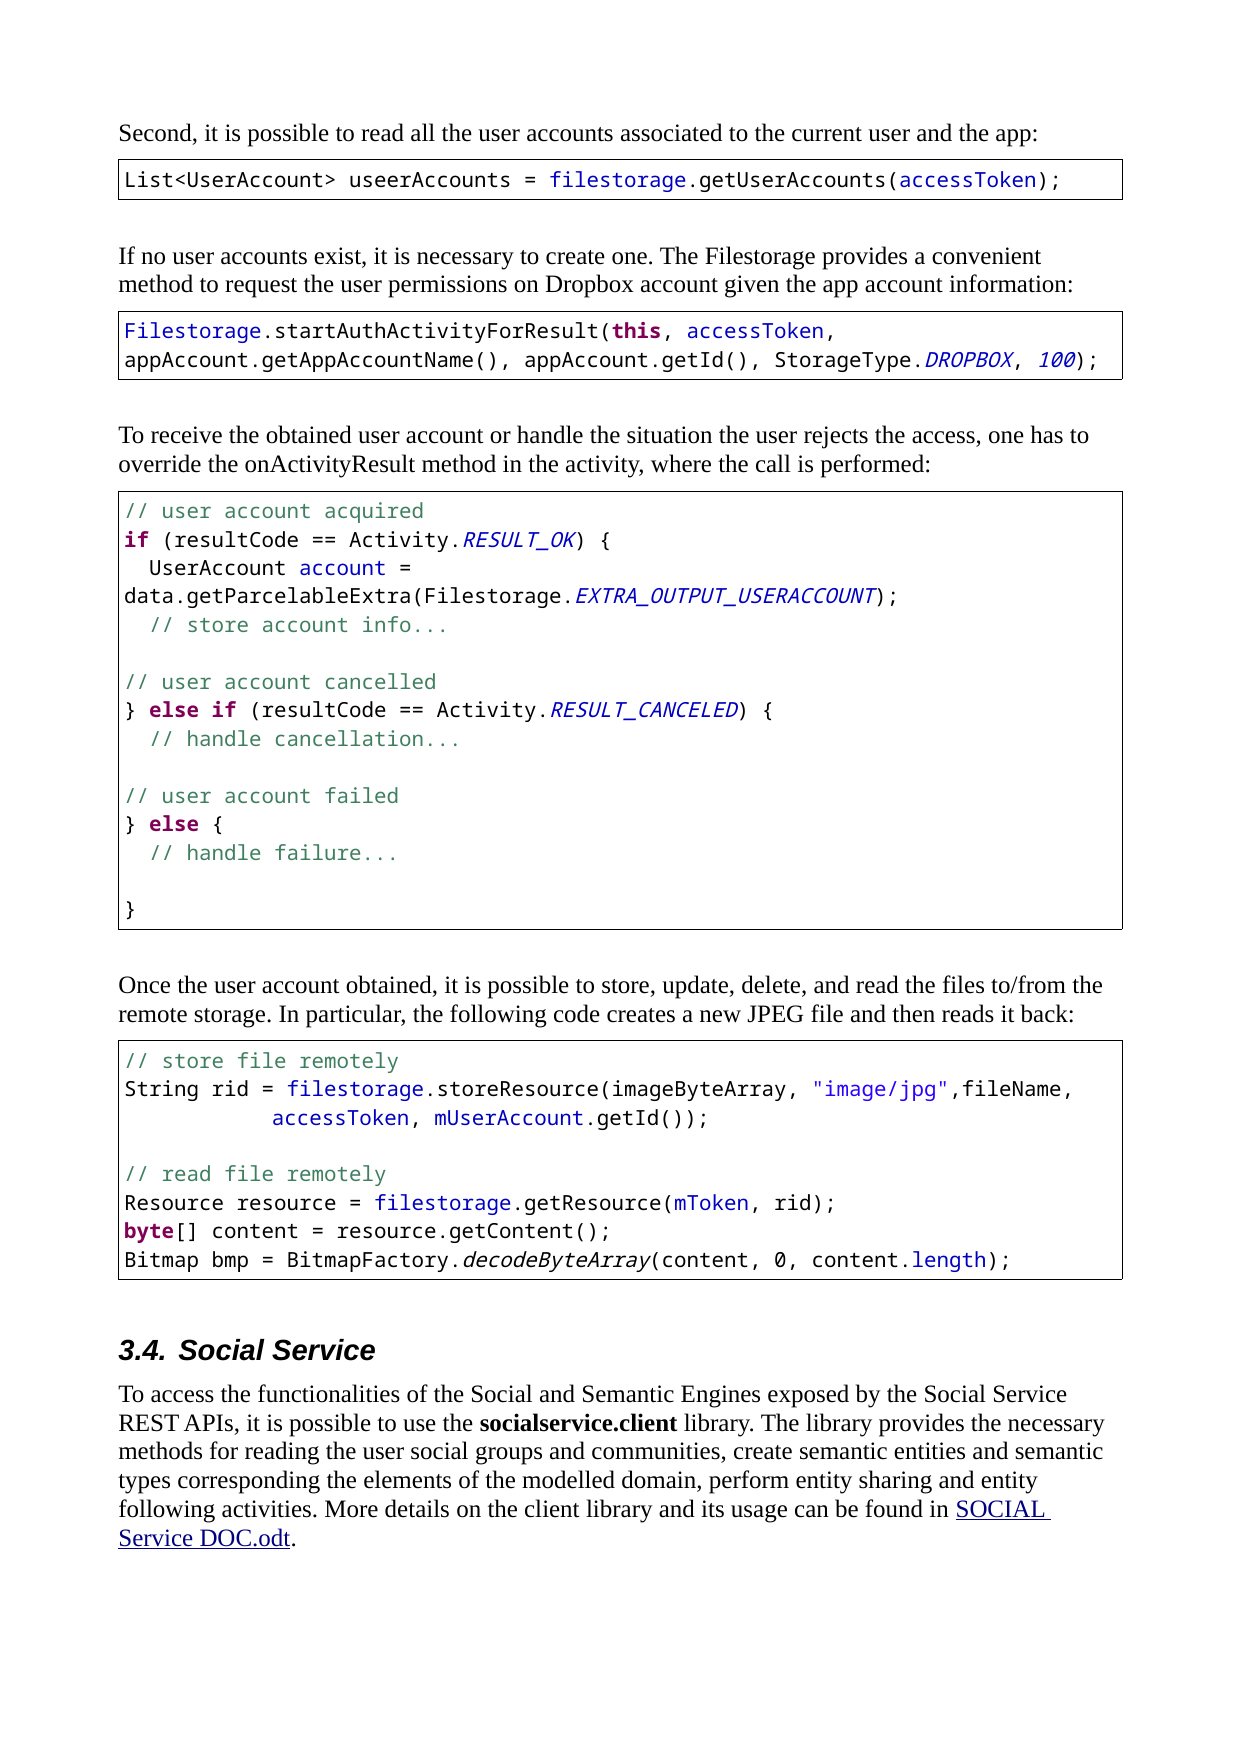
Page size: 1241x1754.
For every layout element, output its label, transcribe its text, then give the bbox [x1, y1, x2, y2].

table_header Filestorage.startAuthActivityForResult(this, accessToken, appAccount.getAppAccountName(), appAccount.getId(), StorageType.DROPBOX, 100); [119, 312, 1122, 379]
table_header // store file remotely String rid = filestorage.storeResource(imageByteArray, "image/jpg",fileName, accessToken, mUserAccount.getId()); // read file remotely Resource resource = filestorage.getResource(mToken, rid); byte[] content = resource.getContent(); Bitmap bmp = BitmapFactory.decodeByteArray(content, 0, content.length); [119, 1041, 1122, 1279]
text To access the functionalities of the Social and Semantic Engines exposed by the Social Service REST APIs, it is possible to use the socialservice.client library. The library provides the necessary methods for reading the user social groups and communities, create semantic entities and semantic types corresponding the elements of the modelled domain, perform entity sharing and entity following activities. More details on the client library and its usage can be found in SOCIAL Service DOC.odt. [118, 1379, 1122, 1551]
table_header // user account acquired if (resultCode == Activity.RESULT_OK) { UserAccount account = data.getParcelableExtra(Filestorage.EXTRA_OUTPUT_USERACCOUNT); // store account info... // user account cancelled } else if (resultCode == Activity.RESULT_CANCELED) { // handle cancellation... // user account failed } else { // handle failure... } [119, 492, 1122, 929]
text Once the user account obtained, it is possible to store, update, delete, and read the files to/from the remote storage. In particular, the following code creates a new JPEG file and then reads it back: [118, 970, 1122, 1027]
subtitle 3.4. Social Service [118, 1333, 1122, 1366]
text If no user accounts exist, it is necessary to create one. The Filestorage provides a convenient method to request the user permissions on Dropbox account given the app account information: [118, 241, 1122, 298]
text To receive the obtained user account or handle the situation the user rejects the access, one has to override the onActivityResult method in the activity, where the call is performed: [118, 421, 1122, 478]
table_header List<UserAccount> useerAccounts = filestorage.getUserAccounts(accessToken); [119, 160, 1122, 199]
text Second, it is possible to read all the user accounts associated to the current user and the app: [118, 118, 1122, 147]
